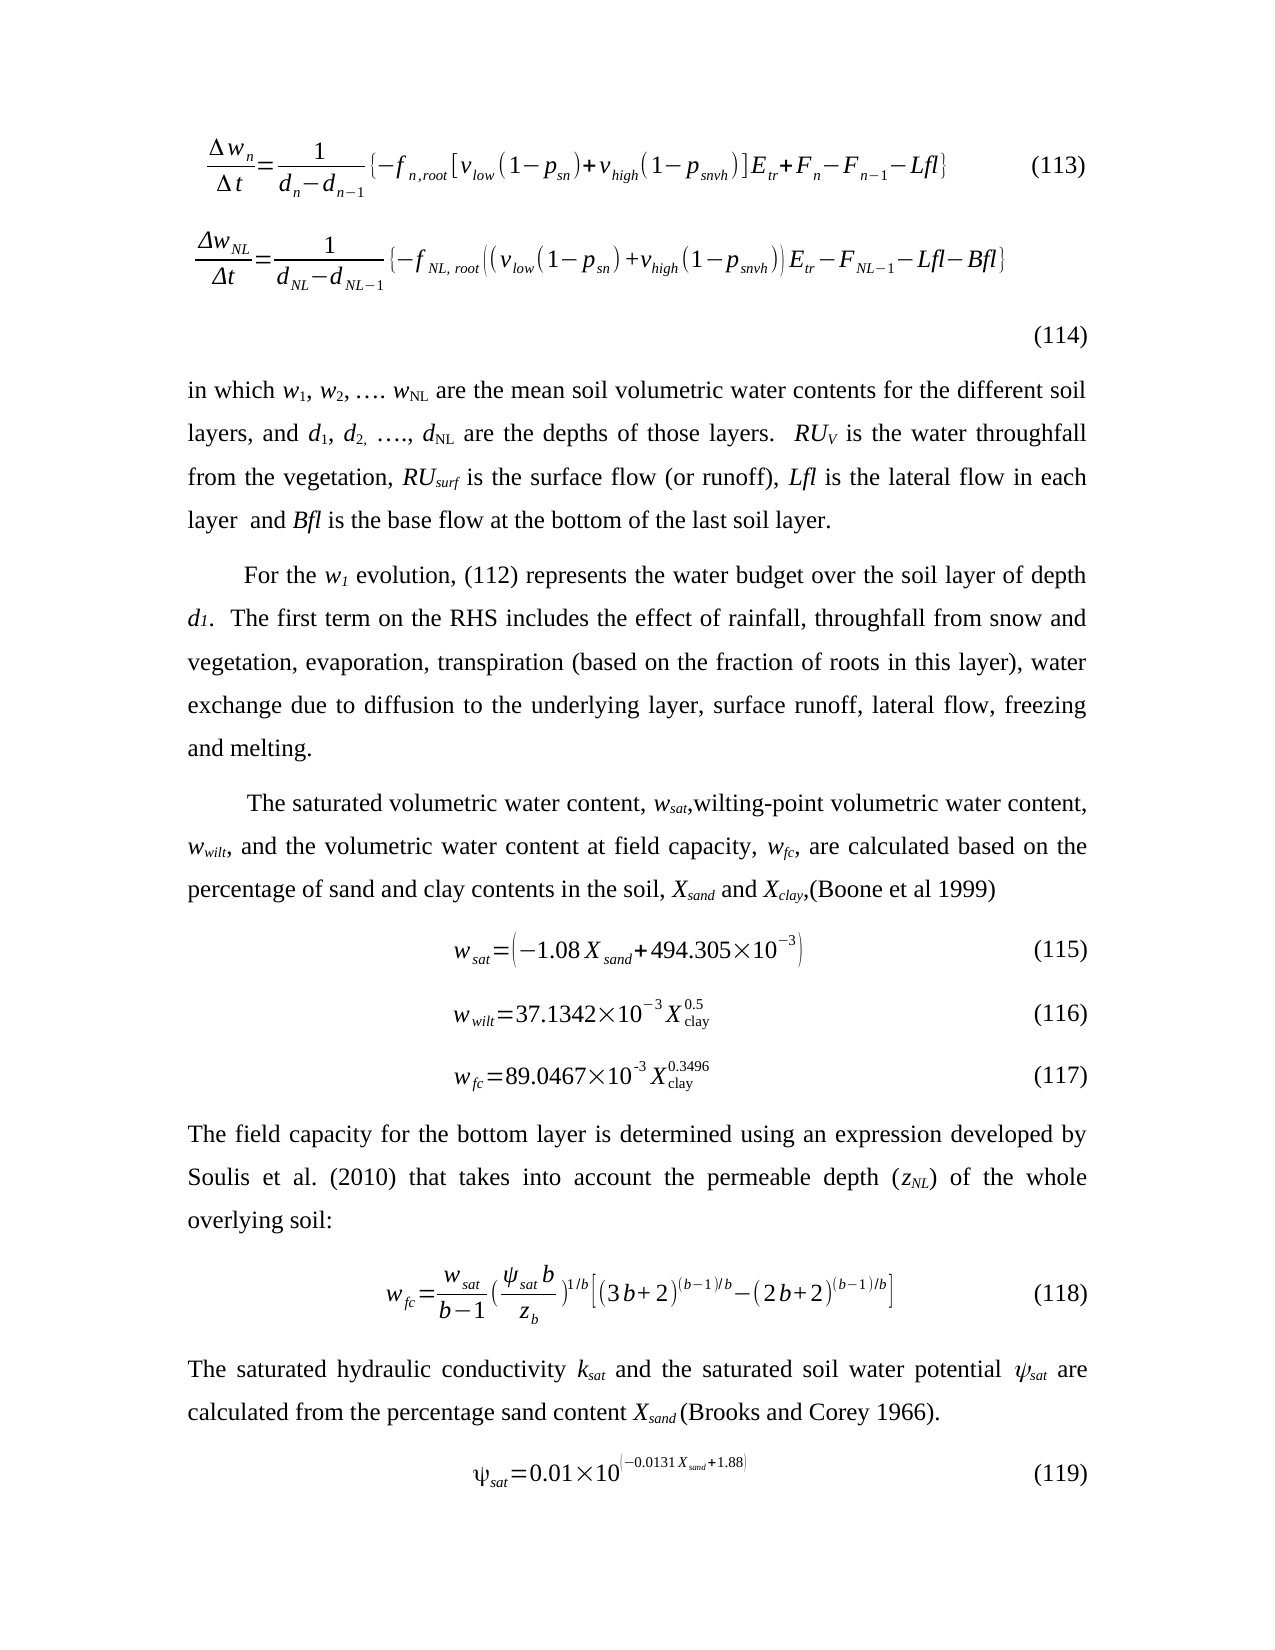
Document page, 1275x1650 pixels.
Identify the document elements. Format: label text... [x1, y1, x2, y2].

text (116) [187, 996, 1087, 1031]
text The saturated volumetric water content, wsat,wilting-point volumetric water content, wwilt, and the volumetric water content at field capacity, wfc, are calculated based on the percentage of sand and clay contents in the soil, Xsand and Xclay,(Boone et al 1999) [187, 788, 1087, 903]
text (114) [187, 320, 1087, 349]
text (115) [187, 930, 1087, 969]
text The saturated hydraulic conductivity ksat and the saturated soil water potential ysat are calculated from the percentage sand content Xsand (Brooks and Corey 1966). [187, 1354, 1087, 1426]
text For the w1 evolution, (112) represents the water budget over the soil layer of depth d1. The first term on the RHS includes the effect of rainfall, throughfall from snow and vegetation, evaporation, transpiration (based on the fraction of roots in this layer), water exchange due to diffusion to the underlying layer, surface runoff, lateral flow, freezing and melting. [187, 560, 1087, 762]
text (113) [187, 133, 1087, 200]
text (119) [187, 1453, 1087, 1491]
text (117) [187, 1057, 1087, 1092]
text [187, 1261, 379, 1328]
text in which w1, w2, …. wNL are the mean soil volumetric water contents for the different soil layers, and d1, d2, …., dNL are the depths of those layers. RUV is the water throughfall from the vegetation, RUsurf is the surface flow (or runoff), Lfl is the lateral flow in each layer and Bfl is the base flow at the bottom of the last soil layer. [187, 375, 1087, 533]
text (118) [902, 1261, 1087, 1328]
text The field capacity for the bottom layer is determined using an expression developed by Soulis et al. (2010) that takes into account the permeable depth (zNL) of the whole overlying soil: [187, 1119, 1087, 1234]
